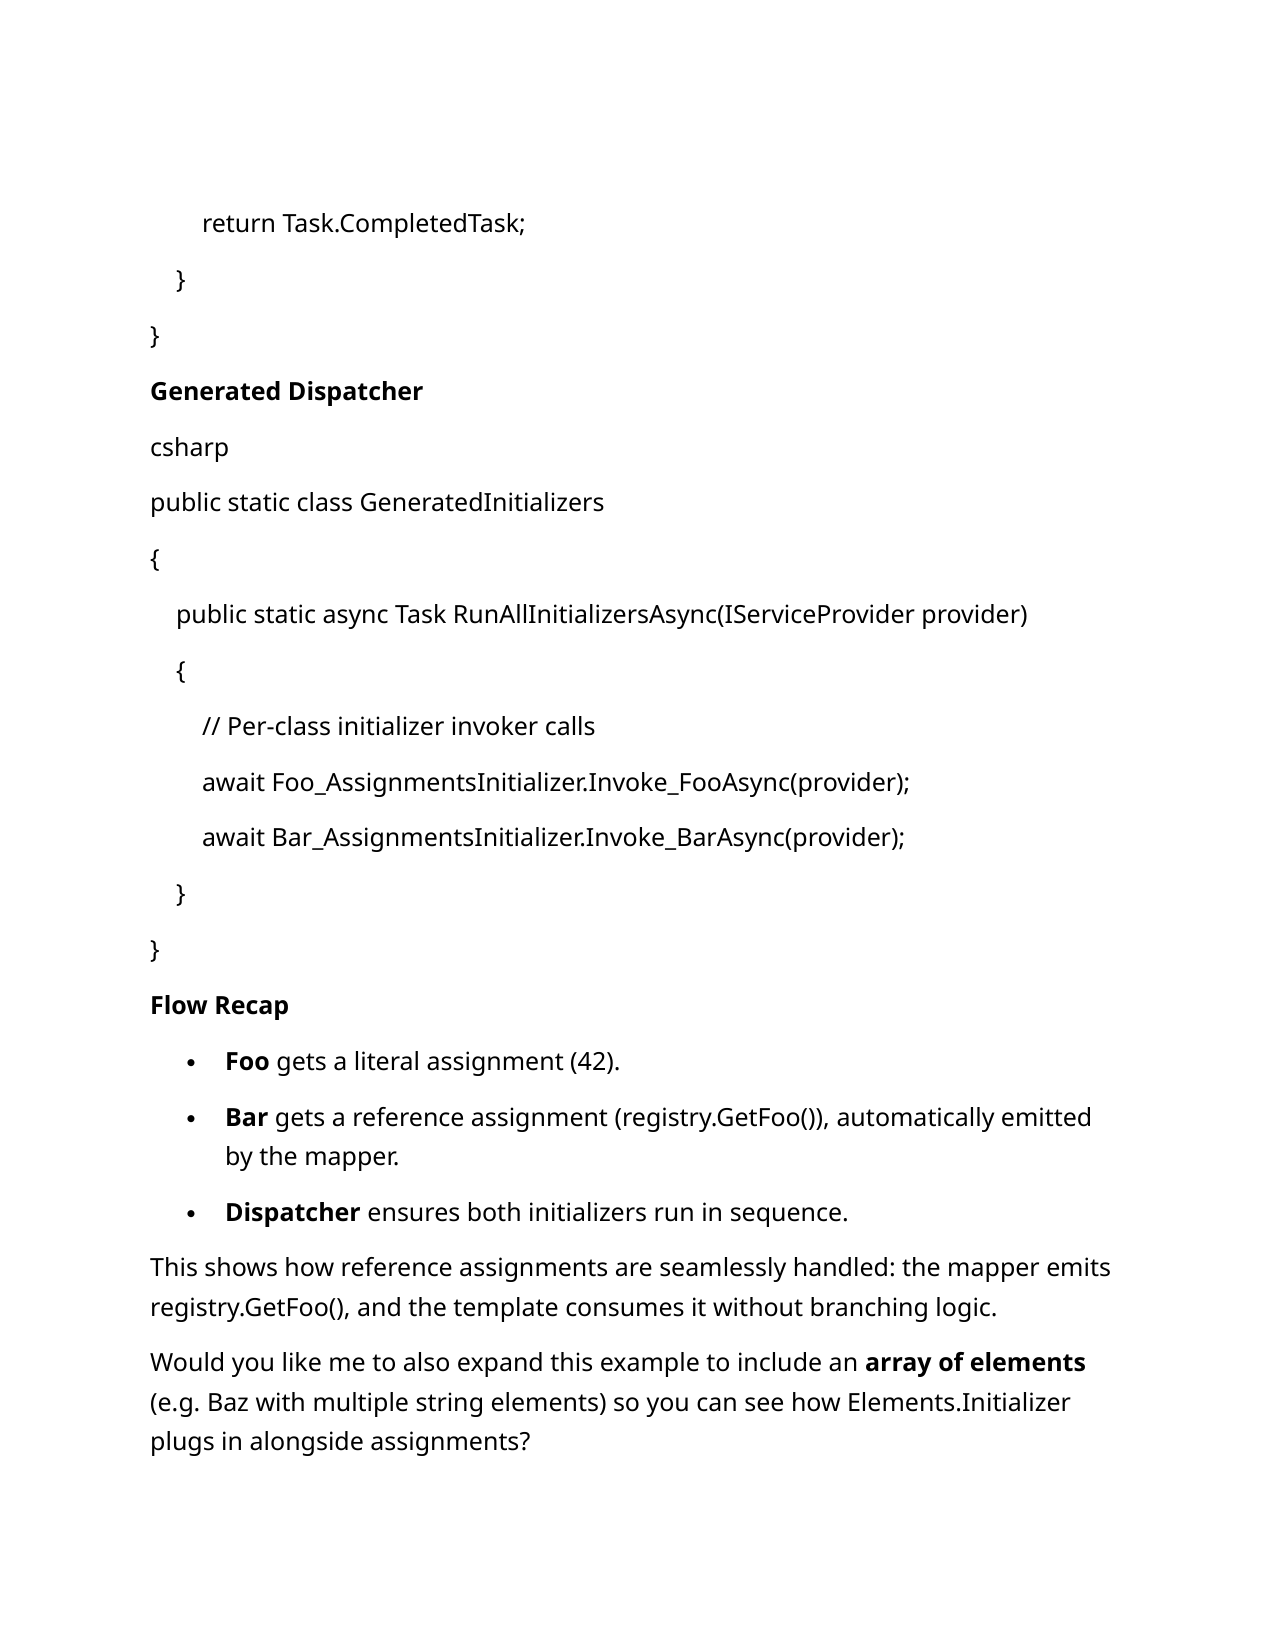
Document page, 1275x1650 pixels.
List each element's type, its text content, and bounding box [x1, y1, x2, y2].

text return Task.CompletedTask; [150, 206, 1125, 240]
text { [150, 541, 1125, 575]
list Foo gets a literal assignment (42). [187, 1043, 1125, 1077]
text await Bar_AssignmentsInitializer.Invoke_BarAsync(provider); [150, 820, 1125, 854]
text This shows how reference assignments are seamlessly handled: the mapper emits registry.GetFoo(), and the template consumes it without branching logic. [150, 1250, 1125, 1323]
text } [150, 262, 1125, 296]
text } [150, 932, 1125, 966]
list Bar gets a reference assignment (registry.GetFoo()), automatically emitted by the mapper. [187, 1099, 1125, 1172]
text } [150, 317, 1125, 352]
text await Foo_AssignmentsInitializer.Invoke_FooAsync(provider); [150, 764, 1125, 798]
text Would you like me to also expand this example to include an array of elements (e.g. Baz with multiple string elements) so you can see how Elements.Initializer plugs in alongside assignments? [150, 1345, 1125, 1457]
text csharp [150, 429, 1125, 463]
text Generated Dispatcher [150, 373, 1125, 407]
text } [150, 876, 1125, 910]
text public static async Task RunAllInitializersAsync(IServiceProvider provider) [150, 597, 1125, 631]
list Dispatcher ensures both initializers run in sequence. [187, 1194, 1125, 1228]
text public static class GeneratedInitializers [150, 485, 1125, 519]
text { [150, 652, 1125, 687]
text // Per-class initializer invoker calls [150, 708, 1125, 742]
text Flow Recap [150, 987, 1125, 1022]
